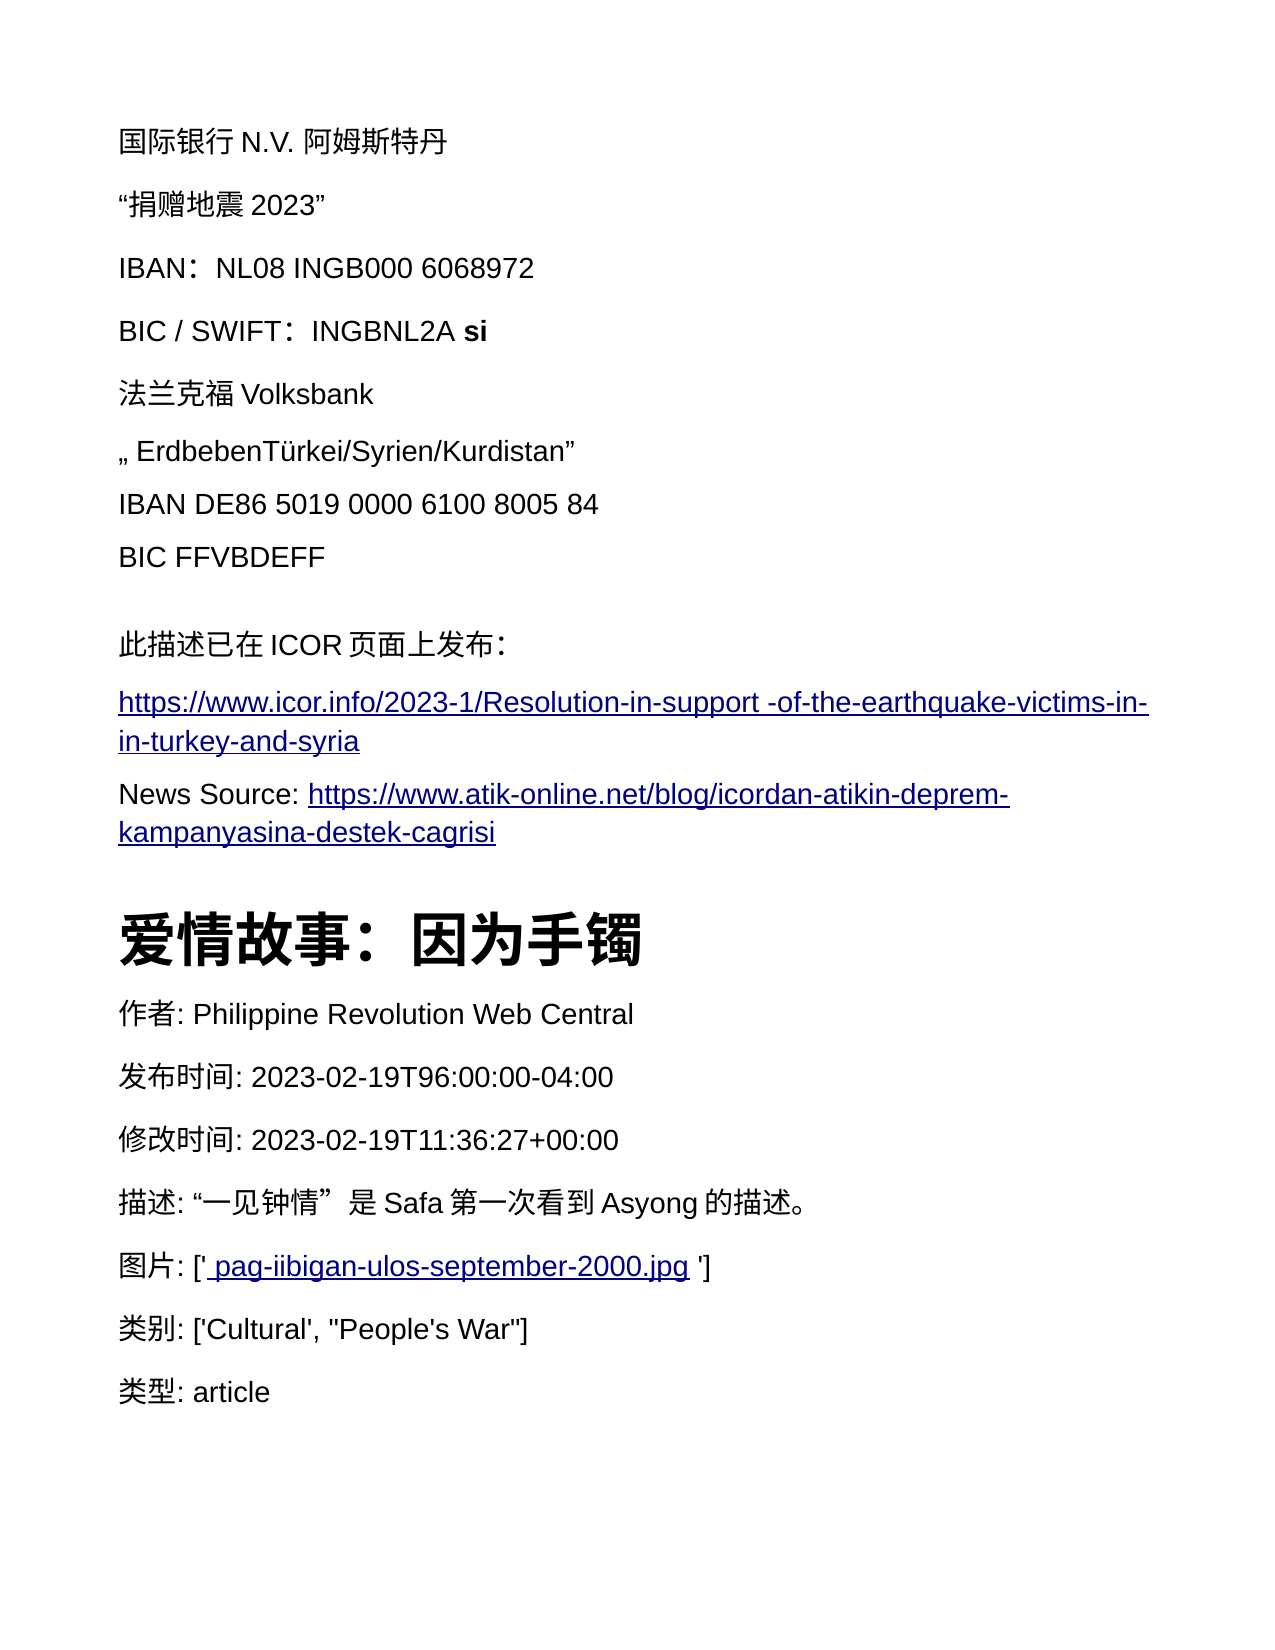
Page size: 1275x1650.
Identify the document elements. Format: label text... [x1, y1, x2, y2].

text 国际银行N.V. 阿姆斯特丹 [118, 118, 1157, 160]
text 修改时间: 2023-02-19T11:36:27+00:00 [118, 1117, 1157, 1159]
text 此描述已在ICOR页面上发布： [118, 622, 1157, 664]
text 类别: ['Cultural', "People's War"] [118, 1306, 1157, 1348]
text 图片: [' pag-iibigan-ulos-september-2000.jpg '] [118, 1243, 1157, 1285]
text IBAN：NL08 INGB000 6068972 [118, 244, 1157, 287]
text 法兰克福Volksbank [118, 371, 1157, 413]
text News Source: https://www.atik-online.net/blog/icordan-atikin-deprem-kampanyasina-destek-cagrisi [118, 777, 1157, 849]
text 类型: article [118, 1369, 1157, 1411]
text https://www.icor.info/2023-1/Resolution-in-support -of-the-earthquake-victims-in-in-turkey-and-syria [118, 685, 1157, 757]
text BIC / SWIFT：INGBNL2A si [118, 307, 1157, 350]
text 描述: “一见钟情”是Safa第一次看到Asyong的描述。 [118, 1180, 1157, 1222]
text IBAN DE86 5019 0000 6100 8005 84 [118, 487, 1157, 520]
subtitle 爱情故事：因为手镯 [118, 893, 1157, 978]
text BIC FFVBDEFF [118, 540, 1157, 573]
text 作者: Philippine Revolution Web Central [118, 990, 1157, 1033]
text „ ErdbebenTürkei/Syrien/Kurdistan” [118, 434, 1157, 467]
text “捐赠地震2023” [118, 181, 1157, 223]
text 发布时间: 2023-02-19T96:00:00-04:00 [118, 1053, 1157, 1096]
